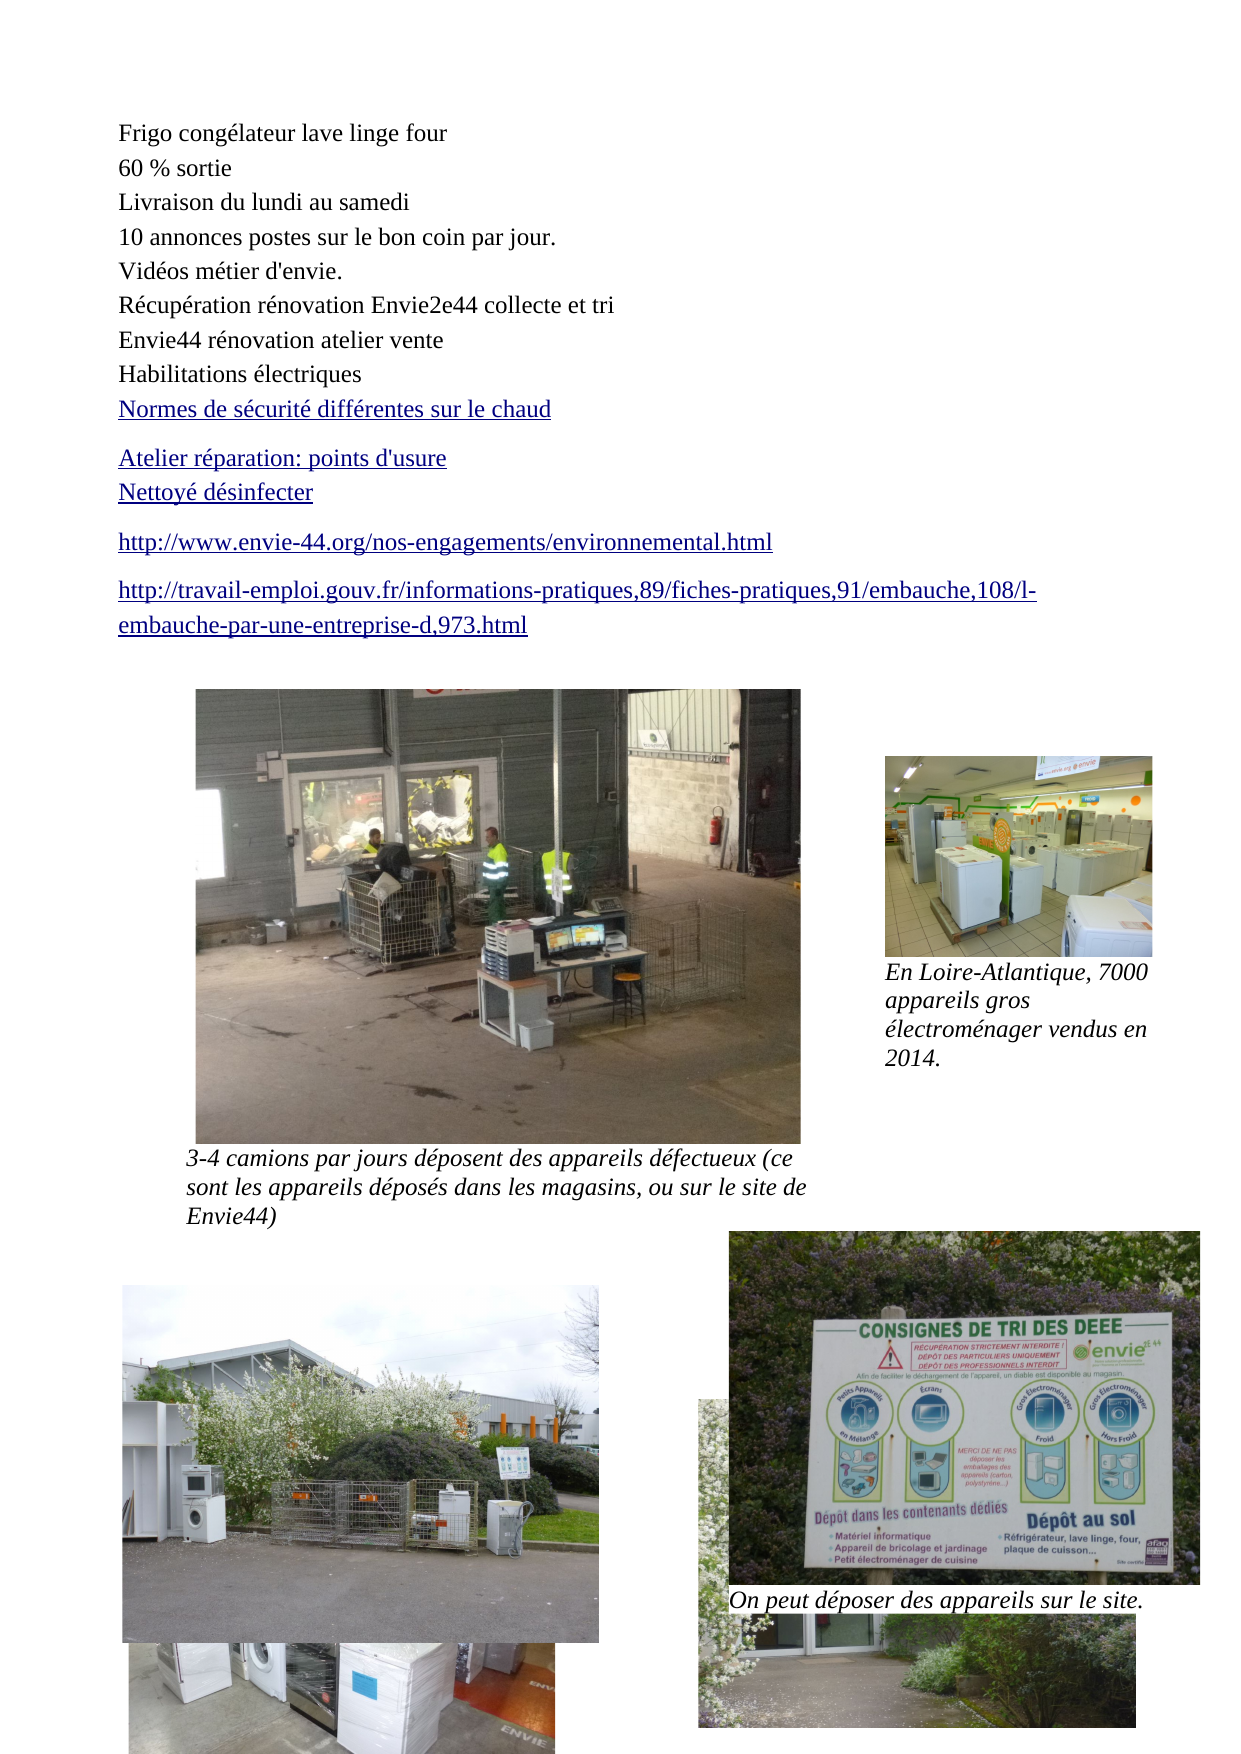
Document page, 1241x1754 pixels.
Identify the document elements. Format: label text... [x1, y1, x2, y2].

text On peut déposer des appareils sur le site. [729, 1585, 1200, 1614]
picture [122, 1285, 599, 1754]
picture [885, 756, 1153, 957]
picture [698, 1231, 1201, 1728]
picture [195, 689, 801, 1144]
text En Loire-Atlantique, 7000 appareils gros électroménager vendus en 2014. [885, 957, 1152, 1072]
text 3-4 camions par jours déposent des appareils défectueux (ce sont les appareils déposés dans les magasins, ou sur le site de Envie44) [186, 689, 810, 1229]
text http://travail-emploi.gouv.fr/informations-pratiques,89/fiches-pratiques,91/embauche,108/l-embauche-par-une-entreprise-d,973.html [118, 576, 1122, 639]
text Atelier réparation: points d'usure Nettoyé désinfecter [118, 443, 1122, 506]
text http://www.envie-44.org/nos-engagements/environnemental.html [118, 527, 1122, 555]
text Frigo congélateur lave linge four 60 % sortie Livraison du lundi au samedi 10 annonces postes sur le bon coin par jour. Vidéos métier d'envie. Récupération rénovation Envie2e44 collecte et tri Envie44 rénovation atelier vente Habilitations électriques Normes de sécurité différentes sur le chaud [118, 118, 1122, 423]
